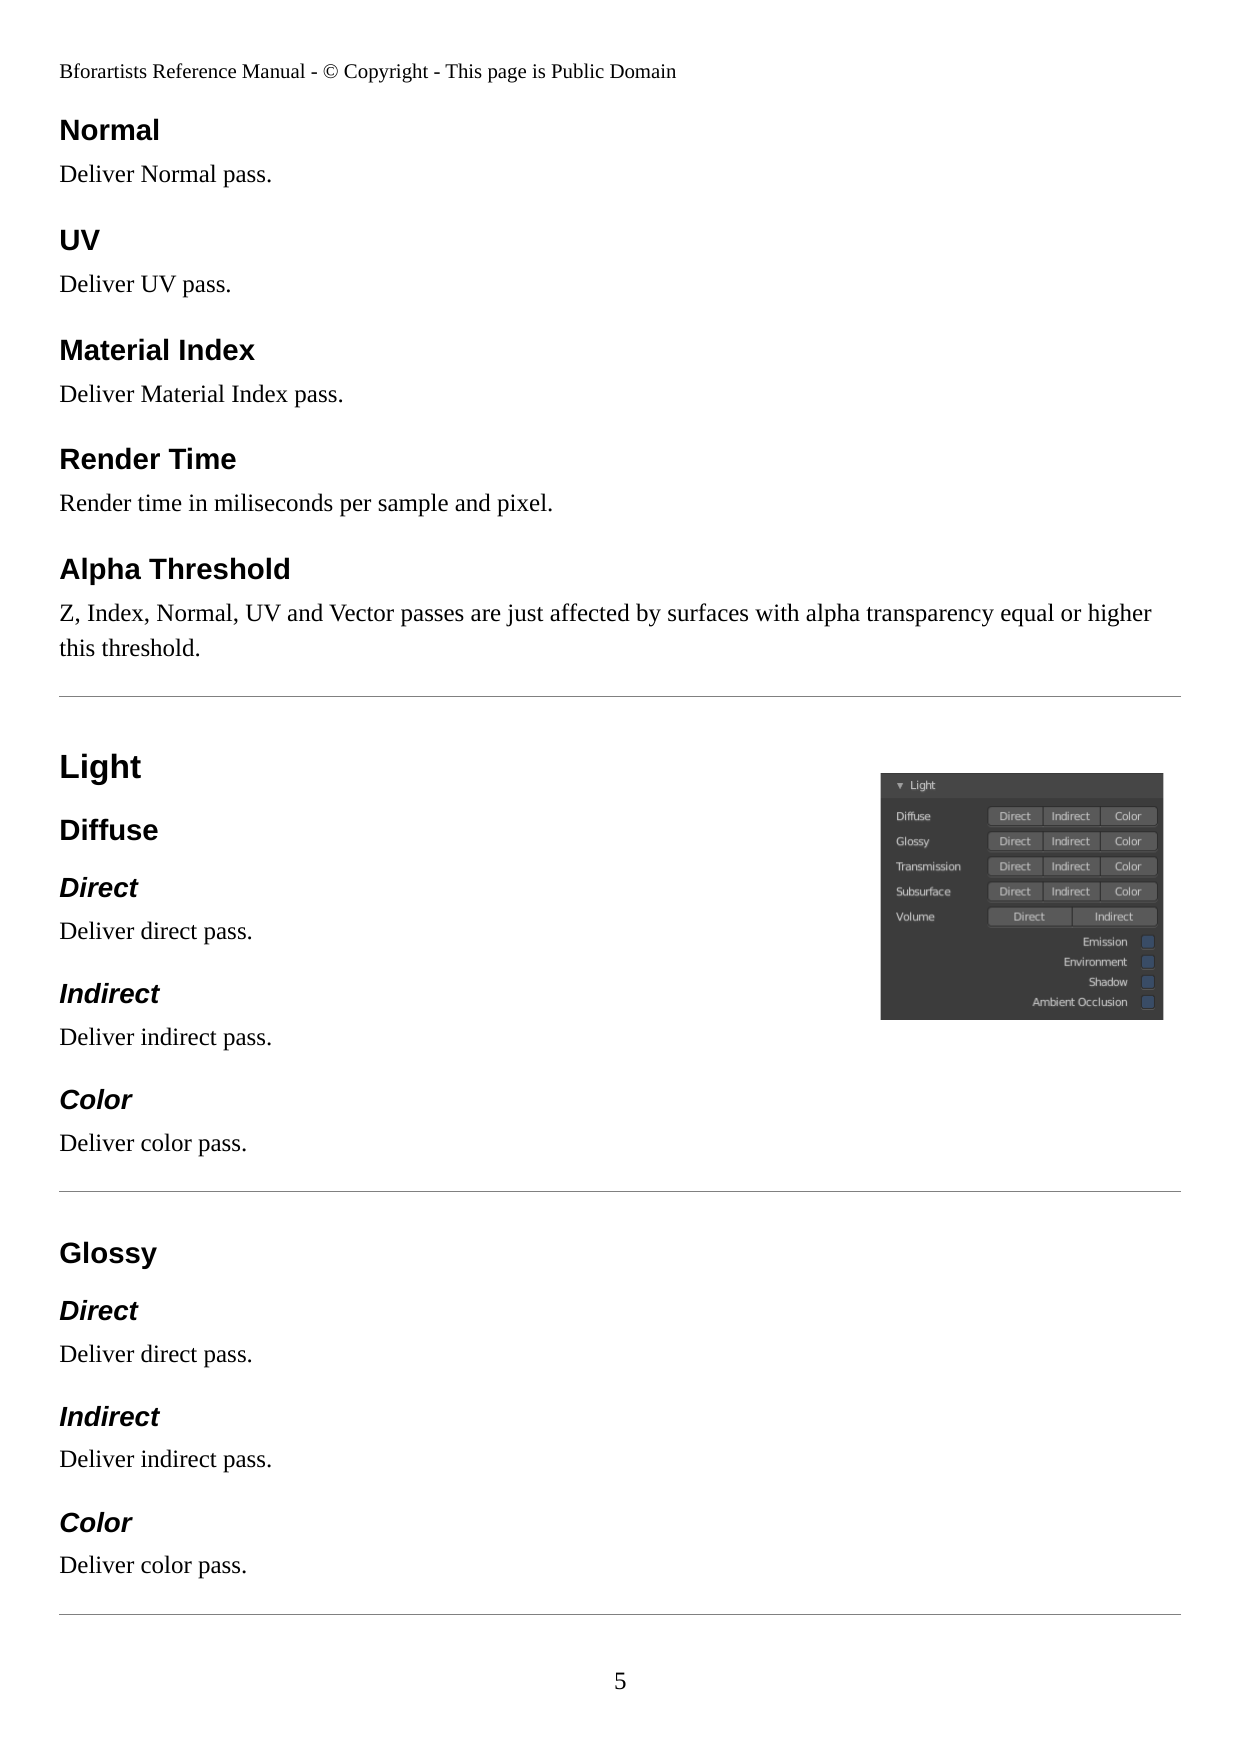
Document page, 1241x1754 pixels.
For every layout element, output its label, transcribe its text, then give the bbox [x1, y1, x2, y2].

subtitle [1164, 871, 1181, 903]
subtitle Normal [59, 113, 1181, 146]
text Deliver direct pass. [59, 1339, 1181, 1367]
subtitle Diffuse [59, 813, 880, 846]
subtitle Indirect [59, 977, 880, 1009]
subtitle Material Index [59, 332, 1181, 366]
text Deliver indirect pass. [59, 1444, 1181, 1473]
subtitle Color [59, 1506, 1181, 1538]
subtitle Light [59, 747, 1181, 786]
text Deliver direct pass. [59, 916, 880, 944]
subtitle [1164, 813, 1181, 846]
text Deliver color pass. [59, 1128, 1181, 1156]
text Z, Index, Normal, UV and Vector passes are just affected by surfaces with alpha transparency equal or higher this threshold. [59, 598, 1181, 662]
subtitle Render Time [59, 442, 1181, 476]
subtitle Direct [59, 1294, 1181, 1326]
text [1164, 916, 1181, 944]
subtitle Alpha Threshold [59, 552, 1181, 586]
picture [880, 773, 1164, 1020]
subtitle Glossy [59, 1236, 1181, 1269]
text Render time in miliseconds per sample and pixel. [59, 488, 1181, 517]
text Deliver UV pass. [59, 269, 1181, 297]
subtitle Indirect [59, 1400, 1181, 1432]
subtitle Direct [59, 871, 880, 903]
text Deliver Material Index pass. [59, 379, 1181, 407]
text Deliver Normal pass. [59, 159, 1181, 188]
subtitle Color [59, 1083, 1181, 1115]
text Deliver indirect pass. [59, 1022, 1181, 1051]
subtitle [1164, 977, 1181, 1009]
text Deliver color pass. [59, 1551, 1181, 1579]
subtitle UV [59, 222, 1181, 256]
